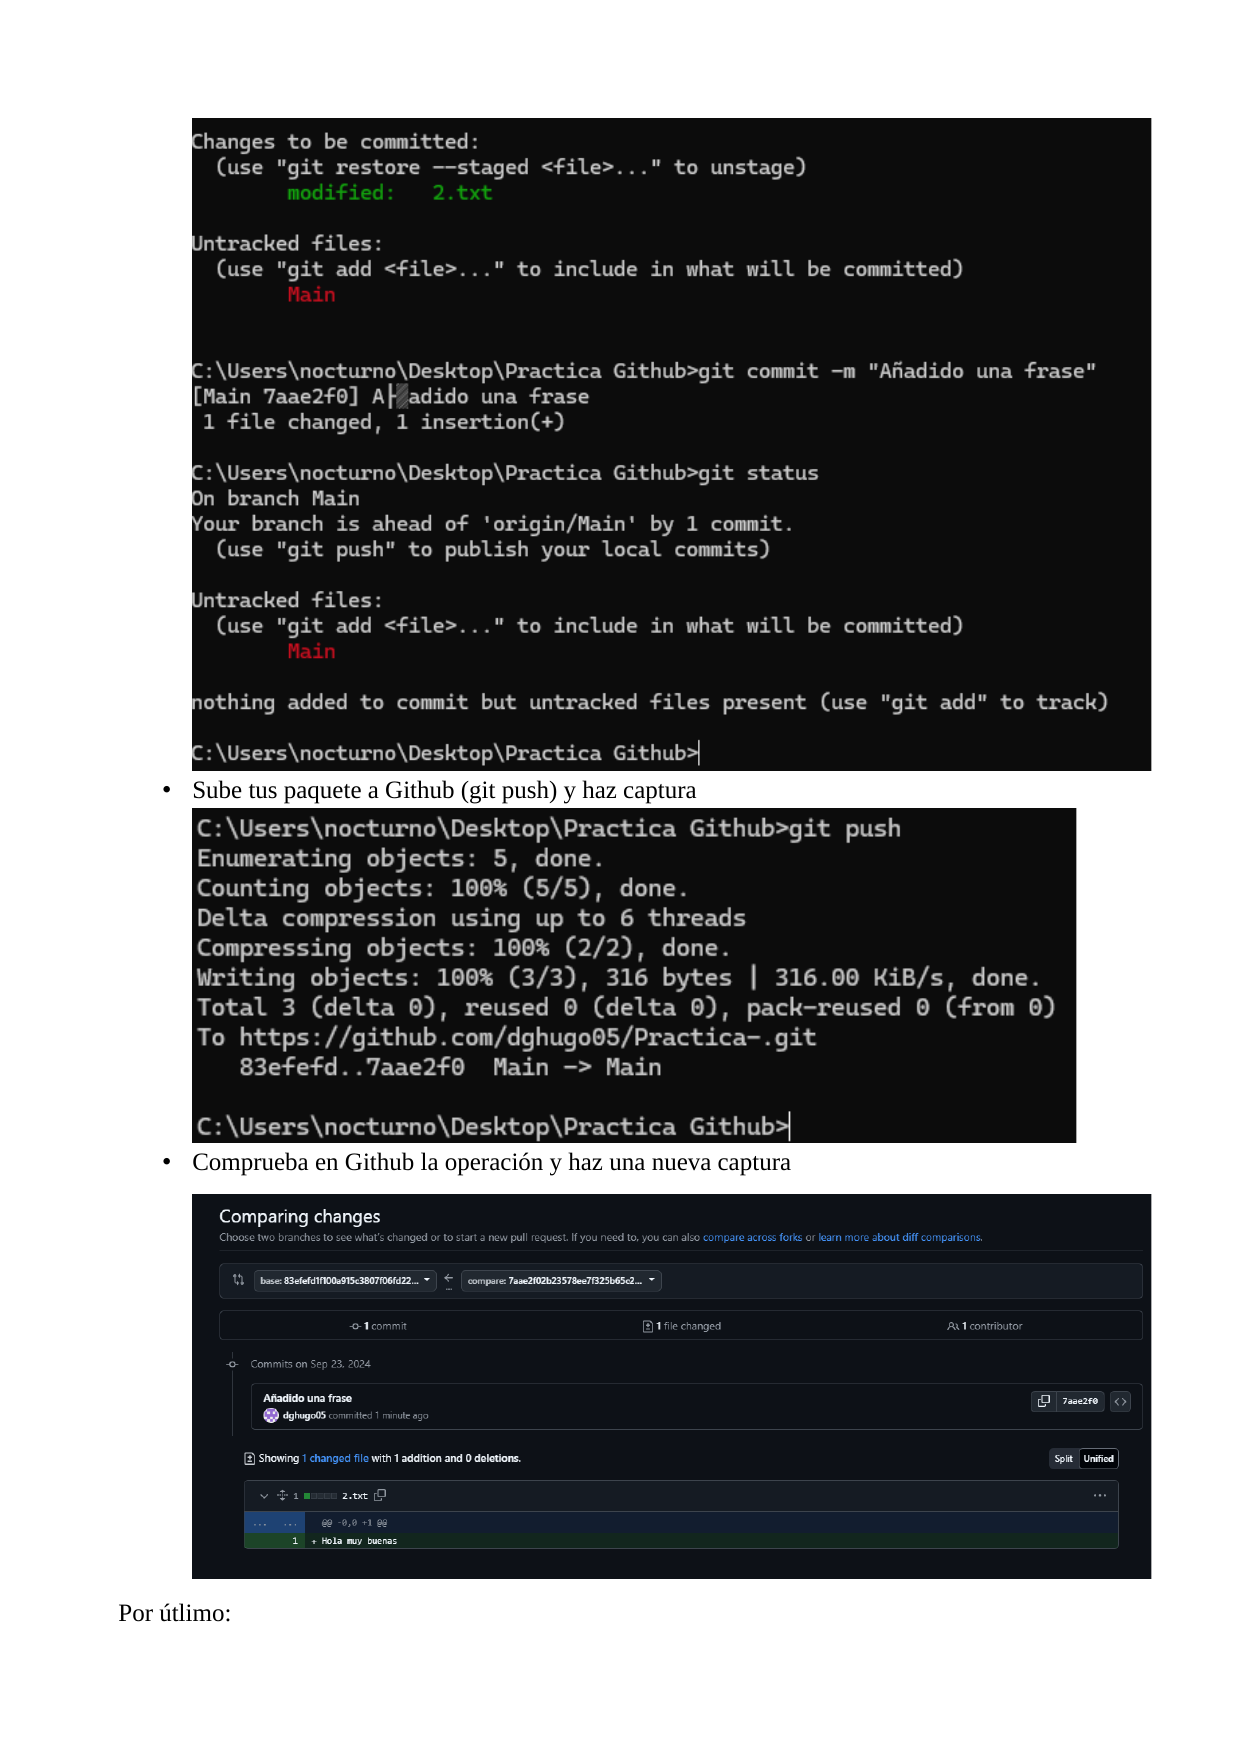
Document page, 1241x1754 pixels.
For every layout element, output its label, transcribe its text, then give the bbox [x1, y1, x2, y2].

list Comprueba en Github la operación y haz una nueva captura [162, 1147, 1122, 1175]
picture [192, 808, 1077, 1143]
list Sube tus paquete a Github (git push) y haz captura [162, 775, 1122, 804]
text Por útlimo: [118, 1598, 1122, 1626]
picture [192, 1194, 1152, 1579]
picture [192, 118, 1152, 771]
